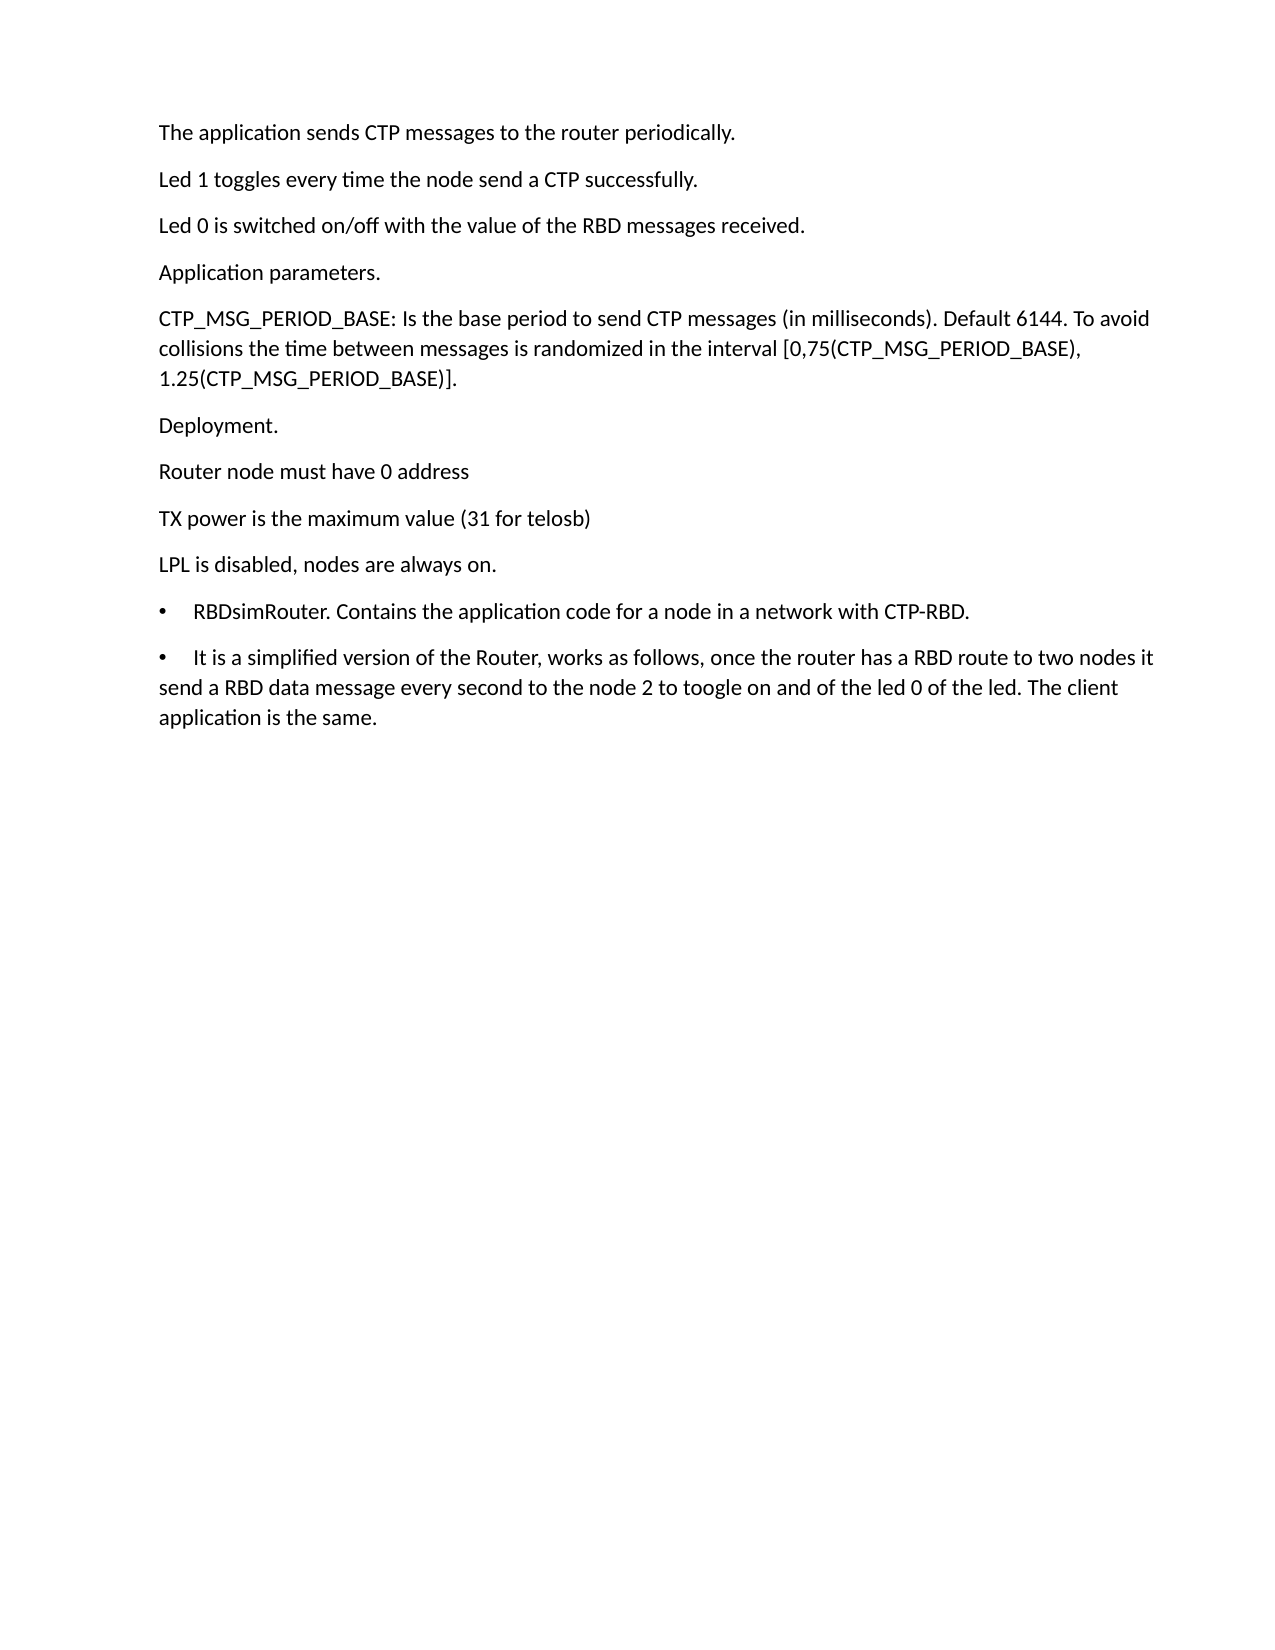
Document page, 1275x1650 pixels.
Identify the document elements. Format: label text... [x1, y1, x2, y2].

text Router node must have 0 address [159, 457, 1157, 485]
text TX power is the maximum value (31 for telosb) [159, 504, 1157, 532]
text LPL is disabled, nodes are always on. [159, 550, 1157, 578]
list It is a simplified version of the Router, works as follows, once the router has a RBD route to two nodes it send a RBD data message every second to the node 2 to toogle on and of the led 0 of the led. The client application is the same. [159, 643, 1157, 731]
text Led 1 toggles every time the node send a CTP successfully. [159, 165, 1157, 193]
text Deployment. [159, 411, 1157, 439]
text Application parameters. [159, 258, 1157, 286]
text Led 0 is switched on/off with the value of the RBD messages received. [159, 211, 1157, 239]
text The application sends CTP messages to the router periodically. [159, 118, 1157, 146]
list RBDsimRouter. Contains the application code for a node in a network with CTP-RBD. [159, 597, 1157, 625]
text CTP_MSG_PERIOD_BASE: Is the base period to send CTP messages (in milliseconds). Default 6144. To avoid collisions the time between messages is randomized in the interval [0,75(CTP_MSG_PERIOD_BASE), 1.25(CTP_MSG_PERIOD_BASE)]. [159, 304, 1157, 392]
